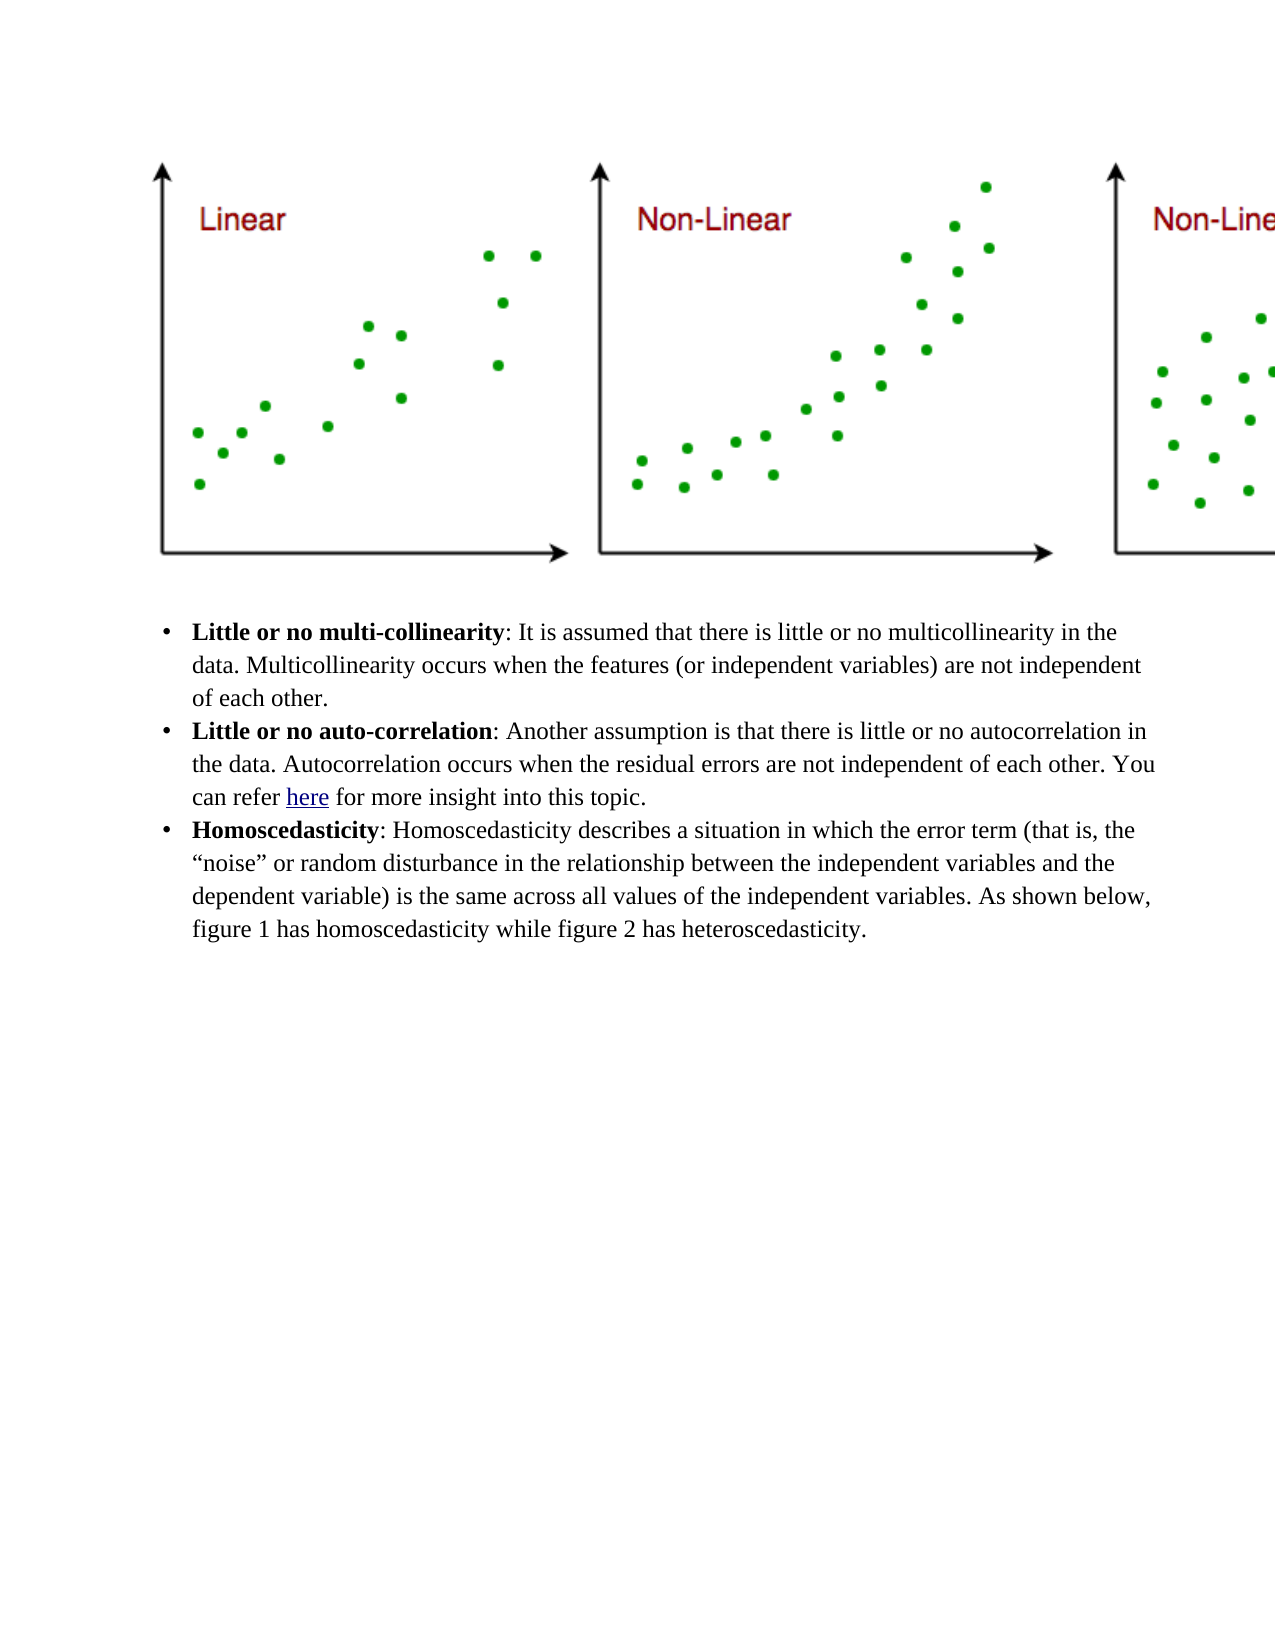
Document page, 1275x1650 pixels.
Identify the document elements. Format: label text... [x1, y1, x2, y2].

list Homoscedasticity: Homoscedasticity describes a situation in which the error term (that is, the “noise” or random disturbance in the relationship between the independent variables and the dependent variable) is the same across all values of the independent variables. As shown below, figure 1 has homoscedasticity while figure 2 has heteroscedasticity. [162, 815, 1157, 943]
picture [118, 118, 1275, 598]
list Little or no auto-correlation: Another assumption is that there is little or no autocorrelation in the data. Autocorrelation occurs when the residual errors are not independent of each other. You can refer here for more insight into this topic. [162, 716, 1157, 811]
list Little or no multi-collinearity: It is assumed that there is little or no multicollinearity in the data. Multicollinearity occurs when the features (or independent variables) are not independent of each other. [162, 617, 1157, 711]
